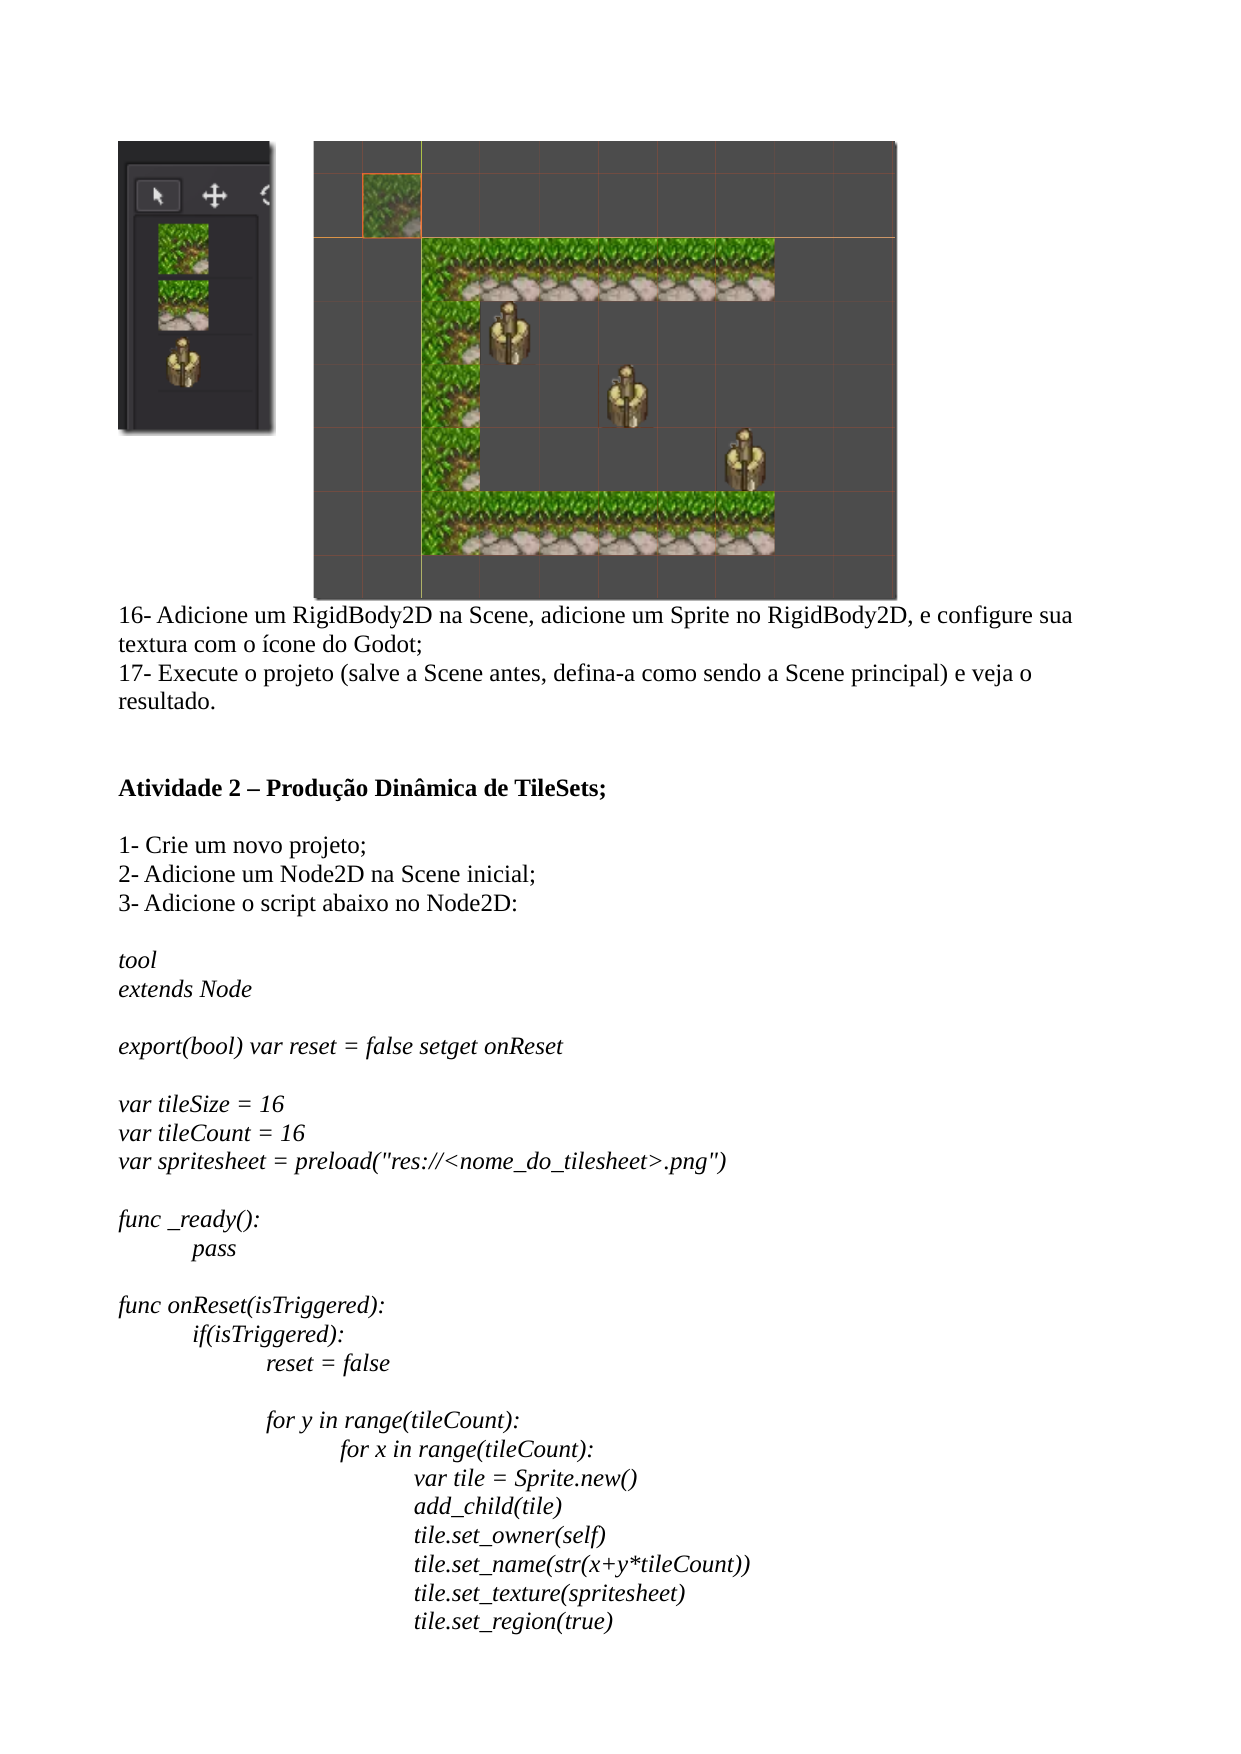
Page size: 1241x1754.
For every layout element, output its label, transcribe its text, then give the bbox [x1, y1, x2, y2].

text 3- Adicione o script abaixo no Node2D: [118, 888, 1122, 916]
text 1- Crie um novo projeto; [118, 830, 1122, 859]
text 16- Adicione um RigidBody2D na Scene, adicione um Sprite no RigidBody2D, e configure sua textura com o ícone do Godot; [118, 600, 1122, 658]
text 17- Execute o projeto (salve a Scene antes, defina-a como sendo a Scene principal) e veja o resultado. [118, 658, 1122, 715]
text Atividade 2 – Produção Dinâmica de TileSets; [118, 773, 1122, 801]
text tool extends Node export(bool) var reset = false setget onReset var tileSize = 16 var tileCount = 16 var spritesheet = preload("res://<nome_do_tilesheet>.png") func _ready(): pass func onReset(isTriggered): if(isTriggered): reset = false for y in range(tileCount): for x in range(tileCount): var tile = Sprite.new() add_child(tile) tile.set_owner(self) tile.set_name(str(x+y*tileCount)) tile.set_texture(spritesheet) tile.set_region(true) [118, 945, 1122, 1635]
text 2- Adicione um Node2D na Scene inicial; [118, 859, 1122, 888]
